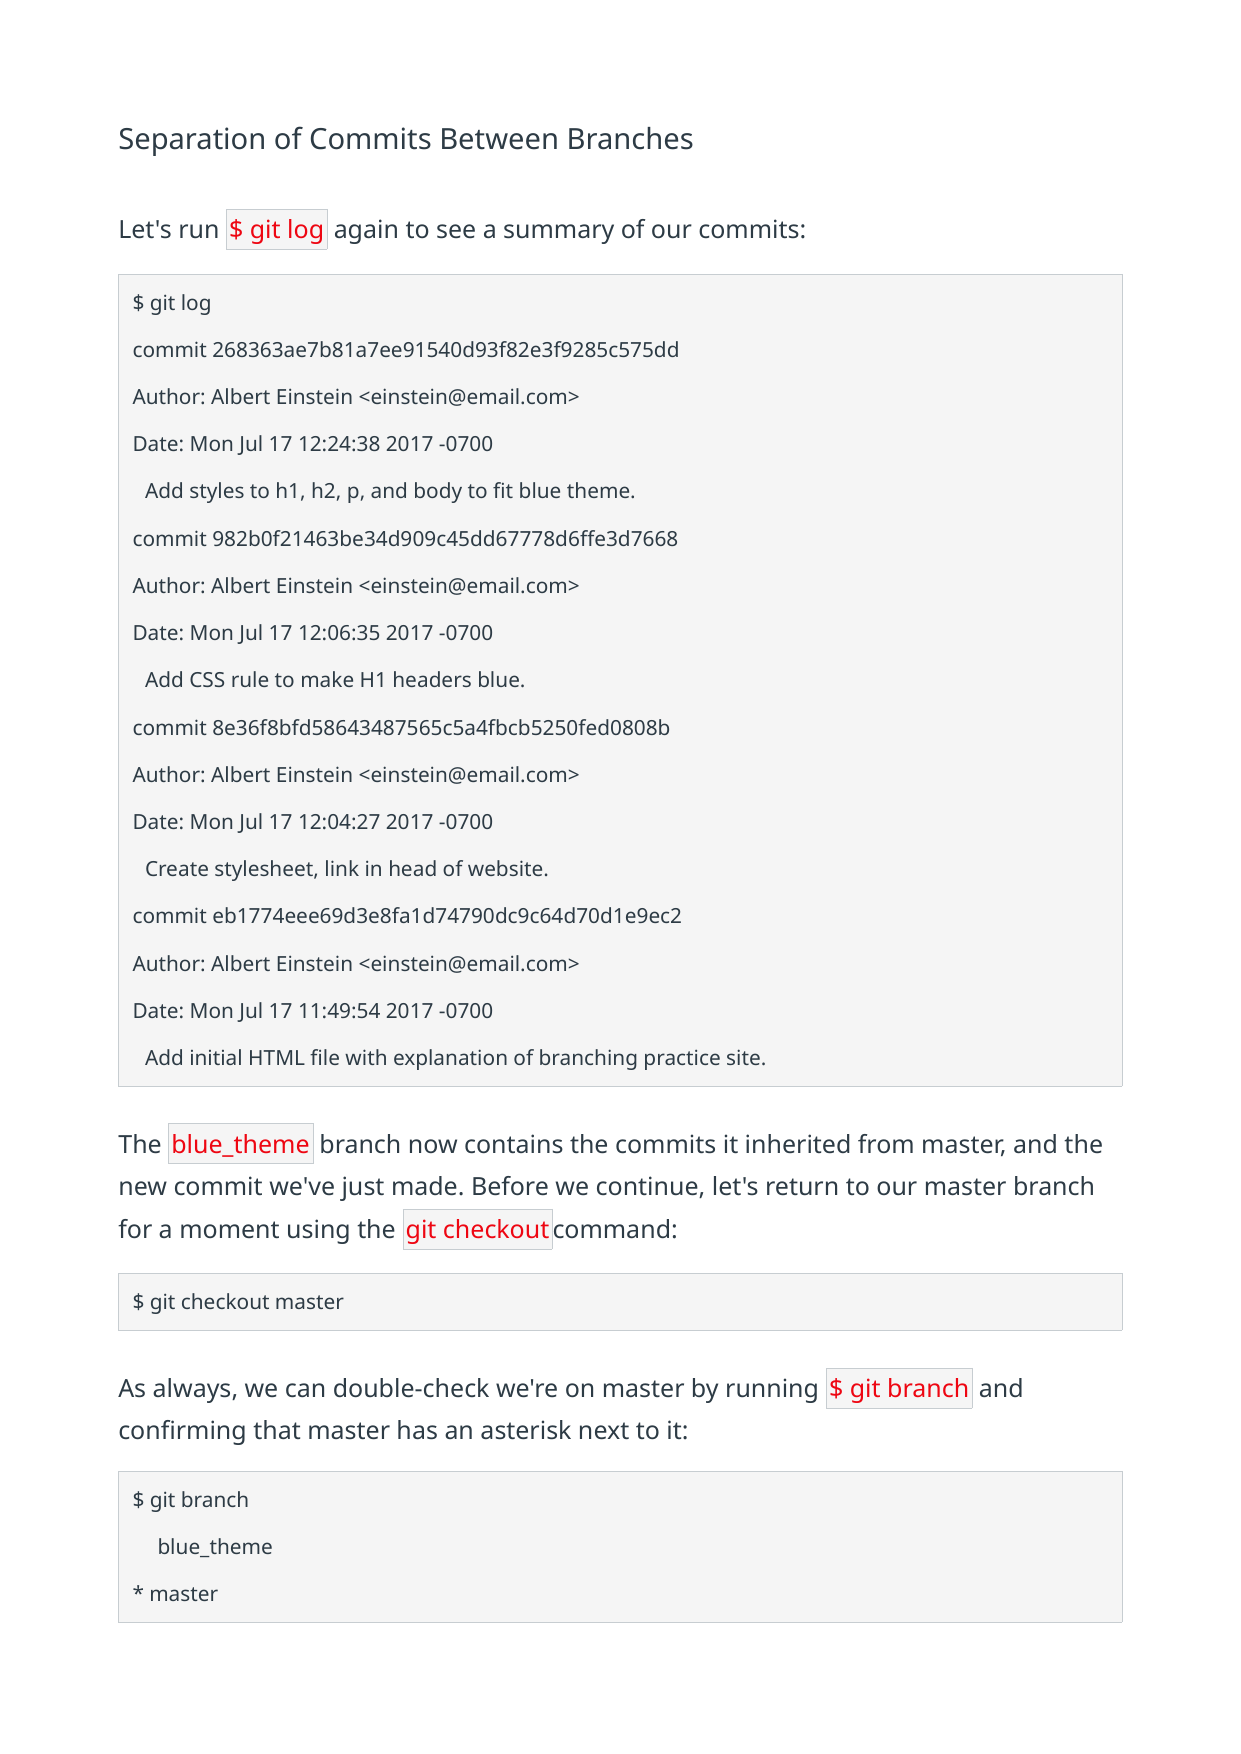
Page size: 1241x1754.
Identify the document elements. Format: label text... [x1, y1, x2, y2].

text * master [119, 1565, 1122, 1622]
text commit eb1774eee69d3e8fa1d74790dc9c64d70d1e9ec2 [119, 887, 1122, 930]
text commit 8e36f8bfd58643487565c5a4fbcb5250fed0808b [119, 698, 1122, 741]
text Author: Albert Einstein <einstein@email.com> [119, 746, 1122, 788]
text Date: Mon Jul 17 11:49:54 2017 -0700 [119, 982, 1122, 1024]
text As always, we can double-check we're on master by running $ git branch and confirming that master has an asterisk next to it: [118, 1368, 1122, 1447]
text again to see a summary of our commits: [328, 209, 1122, 249]
subtitle Separation of Commits Between Branches [118, 118, 1122, 158]
text The blue_theme branch now contains the commits it inherited from master, and the new commit we've just made. Before we continue, let's return to our master branch for a moment using the git checkoutcommand: [118, 1123, 1122, 1249]
text blue_theme [119, 1518, 1122, 1561]
text Date: Mon Jul 17 12:06:35 2017 -0700 [119, 604, 1122, 647]
text $ git checkout master [119, 1274, 1122, 1330]
text Author: Albert Einstein <einstein@email.com> [119, 368, 1122, 411]
text $ git log [227, 210, 327, 249]
text Create stylesheet, link in head of website. [119, 840, 1122, 883]
text Add initial HTML file with explanation of branching practice site. [119, 1029, 1122, 1086]
text Add styles to h1, h2, p, and body to fit blue theme. [119, 462, 1122, 505]
text Date: Mon Jul 17 12:04:27 2017 -0700 [119, 793, 1122, 836]
text commit 268363ae7b81a7ee91540d93f82e3f9285c575dd [119, 321, 1122, 363]
text commit 982b0f21463be34d909c45dd67778d6ffe3d7668 [119, 510, 1122, 552]
text $ git branch [119, 1472, 1122, 1513]
text Author: Albert Einstein <einstein@email.com> [119, 557, 1122, 599]
text Author: Albert Einstein <einstein@email.com> [119, 934, 1122, 977]
text $ git log [119, 275, 1122, 316]
text Let's run [118, 209, 226, 249]
text Date: Mon Jul 17 12:24:38 2017 -0700 [119, 415, 1122, 458]
text Add CSS rule to make H1 headers blue. [119, 651, 1122, 694]
